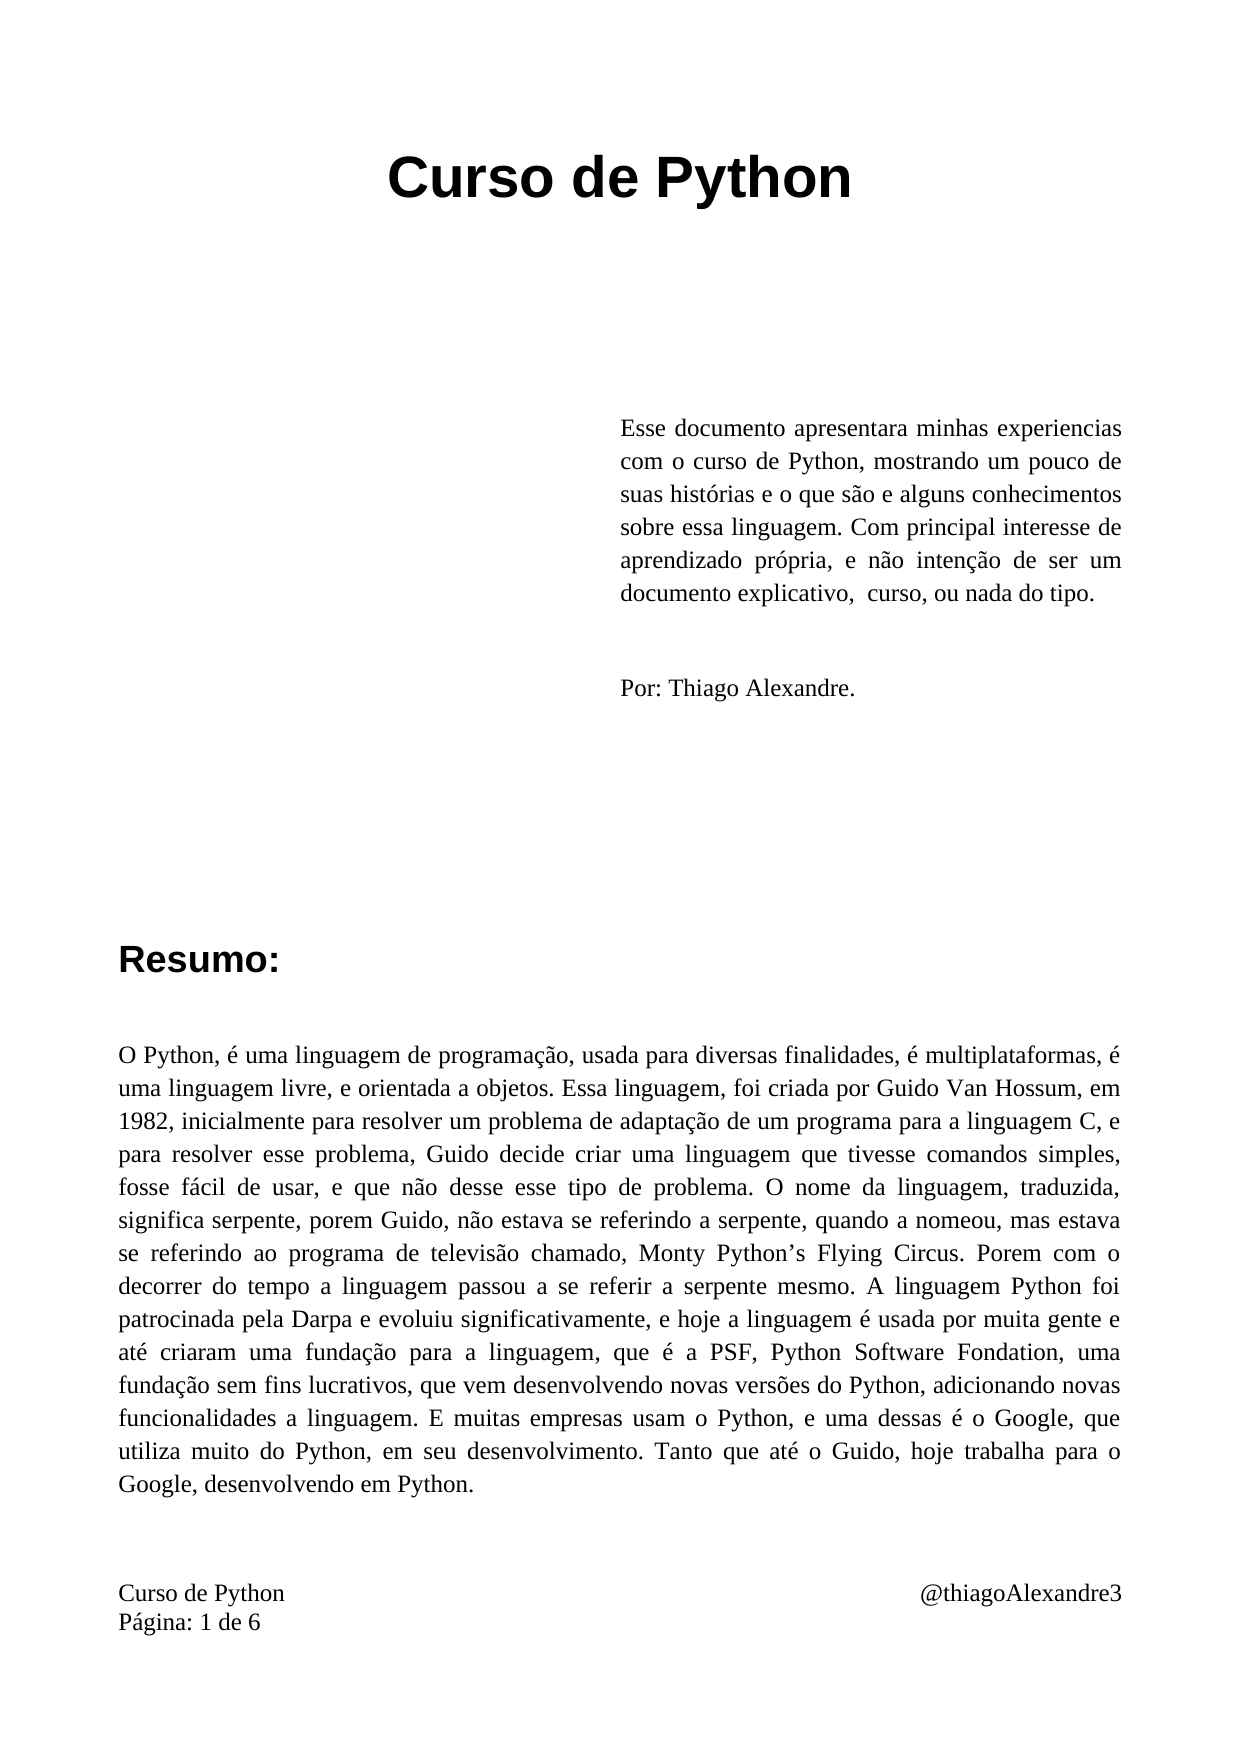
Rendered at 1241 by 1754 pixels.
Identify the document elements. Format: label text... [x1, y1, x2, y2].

subtitle Resumo: [118, 936, 1122, 980]
title Curso de Python [118, 143, 1122, 210]
text O Python, é uma linguagem de programação, usada para diversas finalidades, é multiplataformas, é uma linguagem livre, e orientada a objetos. Essa linguagem, foi criada por Guido Van Hossum, em 1982, inicialmente para resolver um problema de adaptação de um programa para a linguagem C, e para resolver esse problema, Guido decide criar uma linguagem que tivesse comandos simples, fosse fácil de usar, e que não desse esse tipo de problema. O nome da linguagem, traduzida, significa serpente, porem Guido, não estava se referindo a serpente, quando a nomeou, mas estava se referindo ao programa de televisão chamado, Monty Python’s Flying Circus. Porem com o decorrer do tempo a linguagem passou a se referir a serpente mesmo. A linguagem Python foi patrocinada pela Darpa e evoluiu significativamente, e hoje a linguagem é usada por muita gente e até criaram uma fundação para a linguagem, que é a PSF, Python Software Fondation, uma fundação sem fins lucrativos, que vem desenvolvendo novas versões do Python, adicionando novas funcionalidades a linguagem. E muitas empresas usam o Python, e uma dessas é o Google, que utiliza muito do Python, em seu desenvolvimento. Tanto que até o Guido, hoje trabalha para o Google, desenvolvendo em Python. [118, 1040, 1122, 1498]
text Por: Thiago Alexandre. [620, 673, 1122, 702]
text Esse documento apresentara minhas experiencias com o curso de Python, mostrando um pouco de suas histórias e o que são e alguns conhecimentos sobre essa linguagem. Com principal interesse de aprendizado própria, e não intenção de ser um documento explicativo, curso, ou nada do tipo. [620, 413, 1122, 607]
